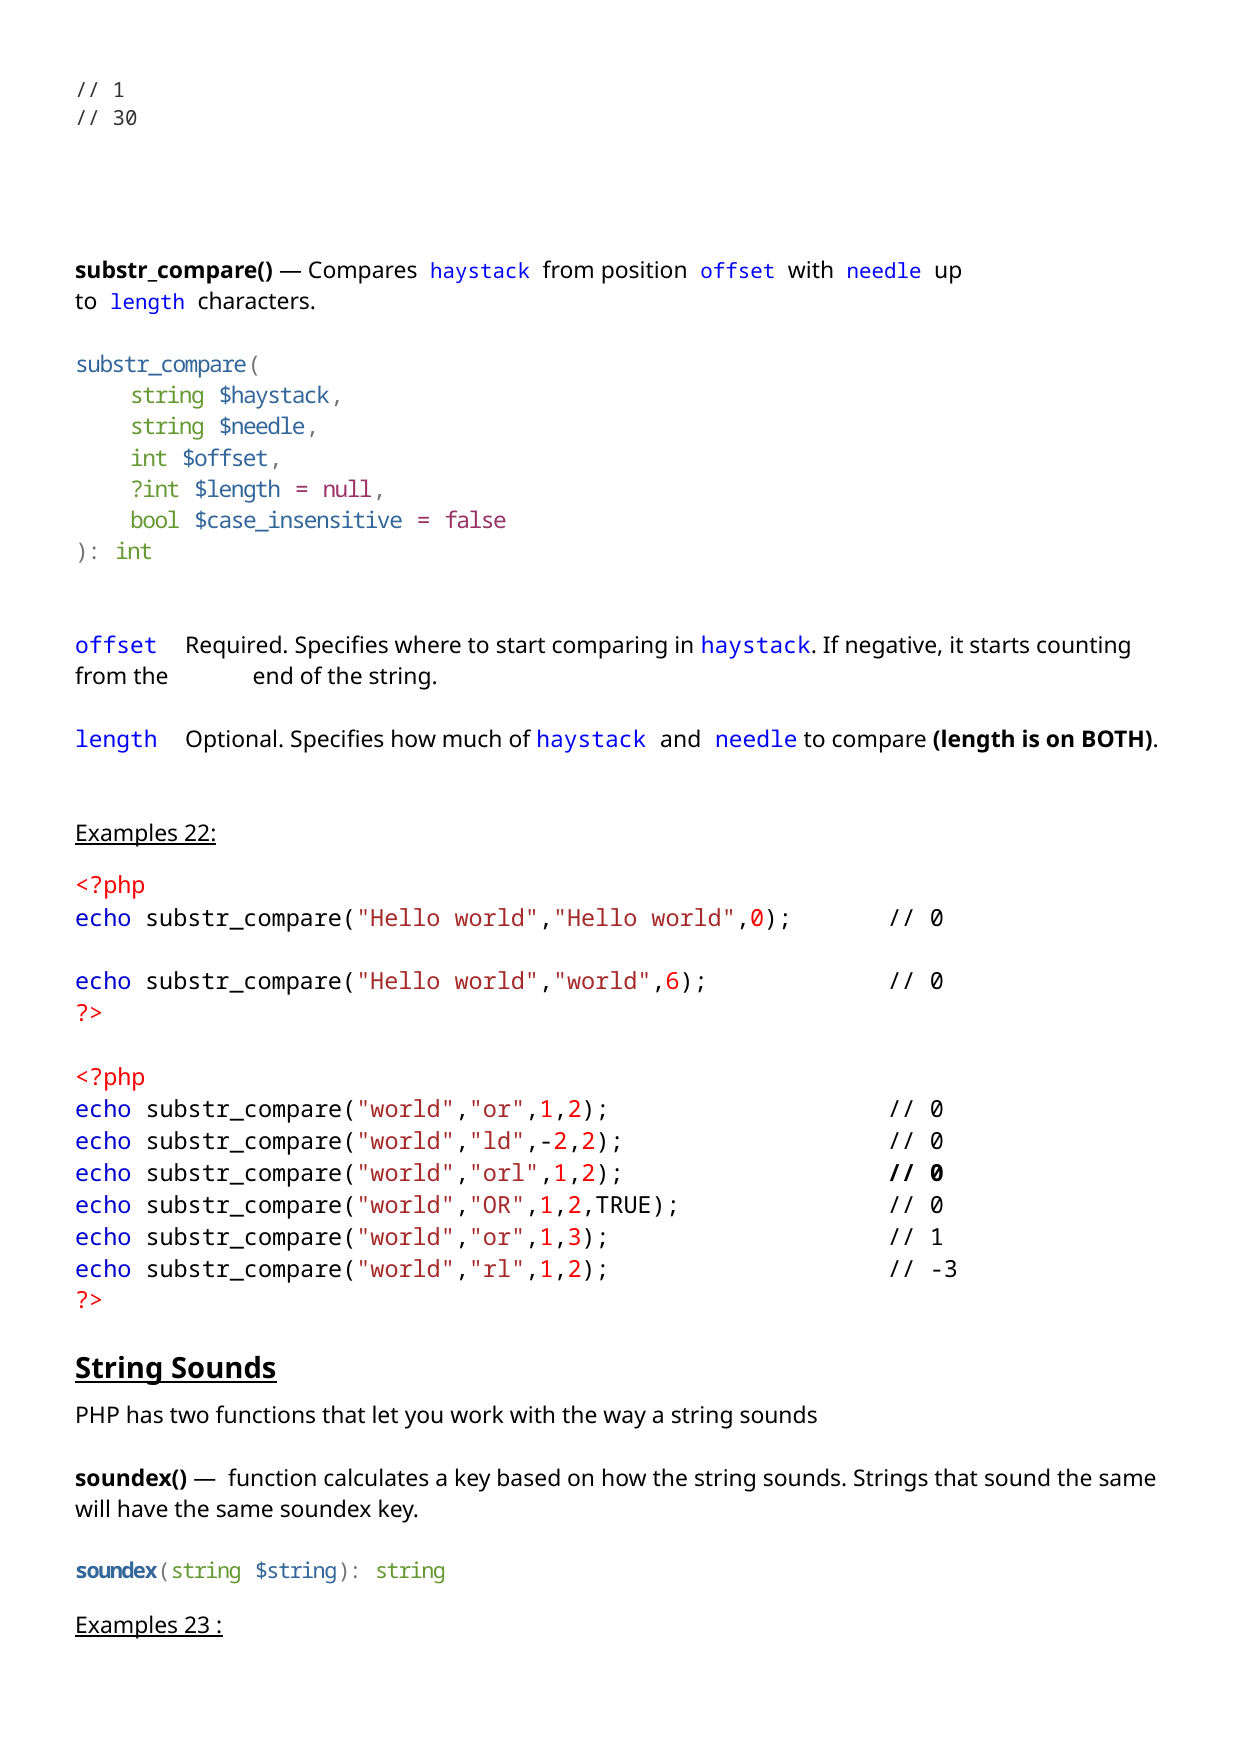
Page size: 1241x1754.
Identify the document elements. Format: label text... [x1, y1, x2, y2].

text // 1 [75, 75, 1166, 103]
text length Optional. Specifies how much of haystack and needle to compare (length is on BOTH). [75, 723, 1166, 754]
text offset Required. Specifies where to start comparing in haystack. If negative, it starts counting from the end of the string. [75, 629, 1166, 692]
text will have the same soundex key. [75, 1493, 1166, 1524]
text String Sounds [75, 1348, 1166, 1387]
text Examples 22: [75, 817, 1166, 848]
text <?php echo substr_compare("Hello world","Hello world",0); // 0 echo substr_compare("Hello world","world",6); // 0 ?> [75, 869, 1166, 1028]
text substr_compare( string $haystack, string $needle, int $offset, ?int $length = null, bool $case_insensitive = false ): int [75, 348, 1166, 567]
text soundex(string $string): string [75, 1556, 1166, 1585]
text <?php echo substr_compare("world","or",1,2); // 0 echo substr_compare("world","ld",-2,2); // 0 echo substr_compare("world","orl",1,2); // 0 echo substr_compare("world","OR",1,2,TRUE); // 0 echo substr_compare("world","or",1,3); // 1 echo substr_compare("world","rl",1,2); // -3 ?> [75, 1060, 1166, 1316]
text substr_compare() — Compares haystack from position offset with needle up to length characters. [75, 254, 1166, 317]
text Examples 23 : [75, 1609, 1166, 1640]
text PHP has two functions that let you work with the way a string sounds [75, 1399, 1166, 1431]
text soundex() — function calculates a key based on how the string sounds. Strings that sound the same [75, 1462, 1166, 1493]
text // 30 [75, 103, 1166, 132]
